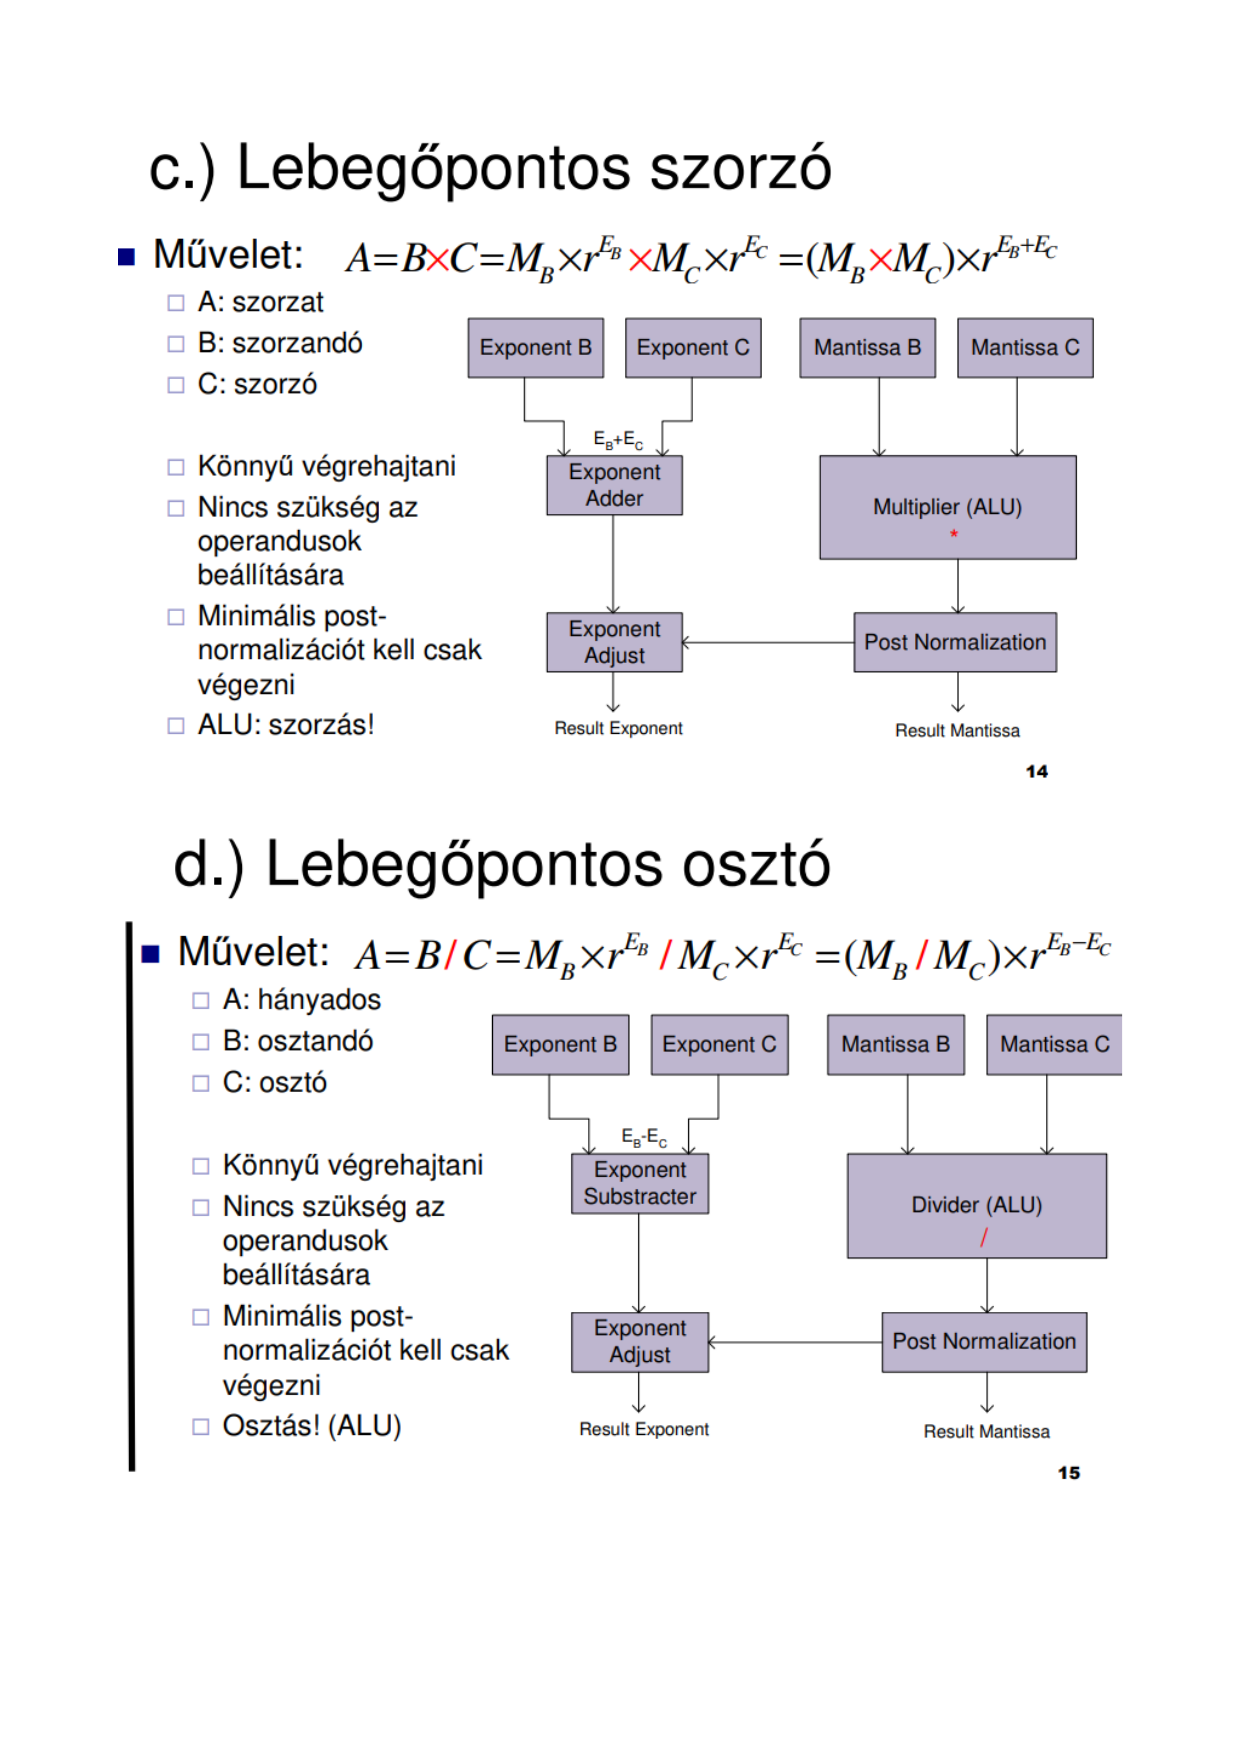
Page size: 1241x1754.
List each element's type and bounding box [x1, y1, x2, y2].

picture [118, 118, 1123, 1501]
